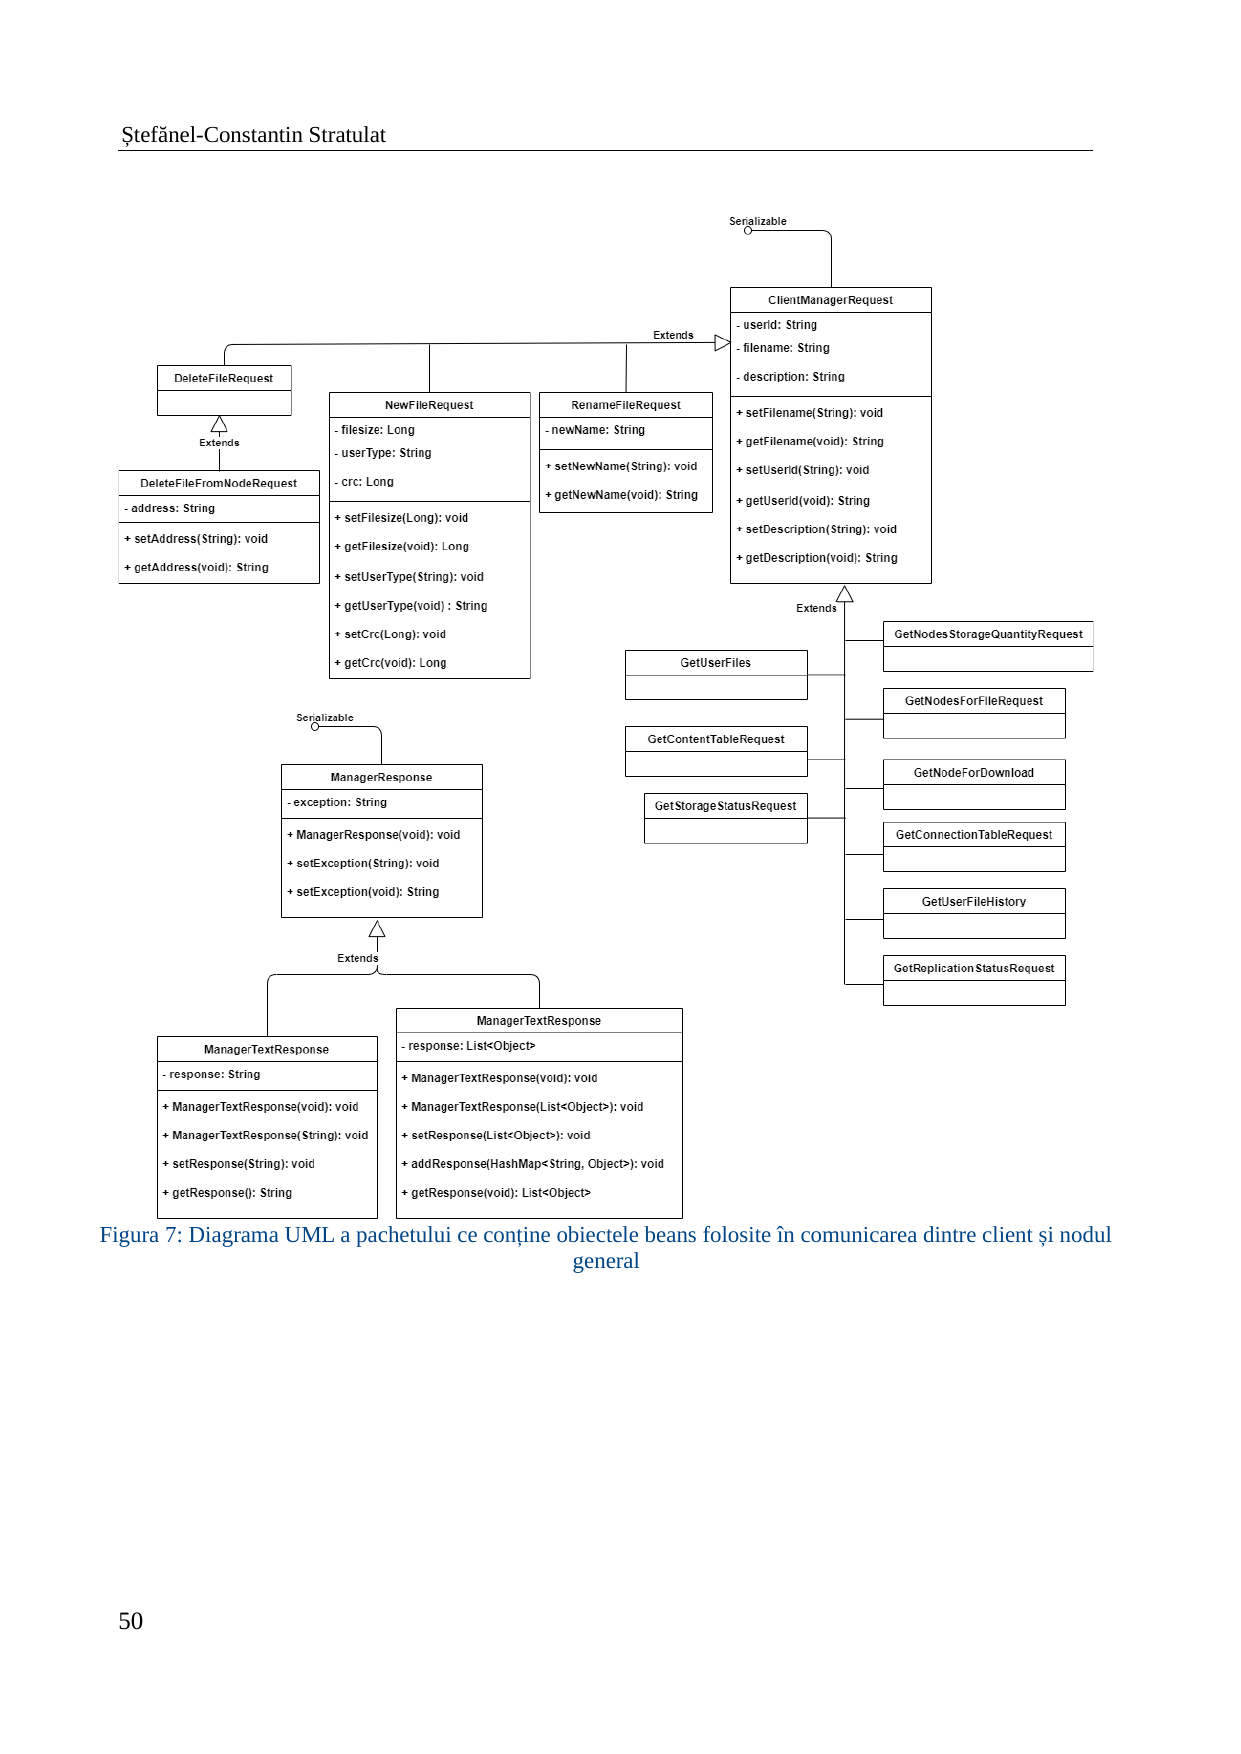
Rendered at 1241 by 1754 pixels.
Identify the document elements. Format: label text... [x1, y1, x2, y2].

picture [118, 214, 1094, 1221]
text Figura 7: Diagrama UML a pachetului ce conține obiectele beans folosite în comunicarea dintre client și nodul general [64, 214, 1149, 1274]
